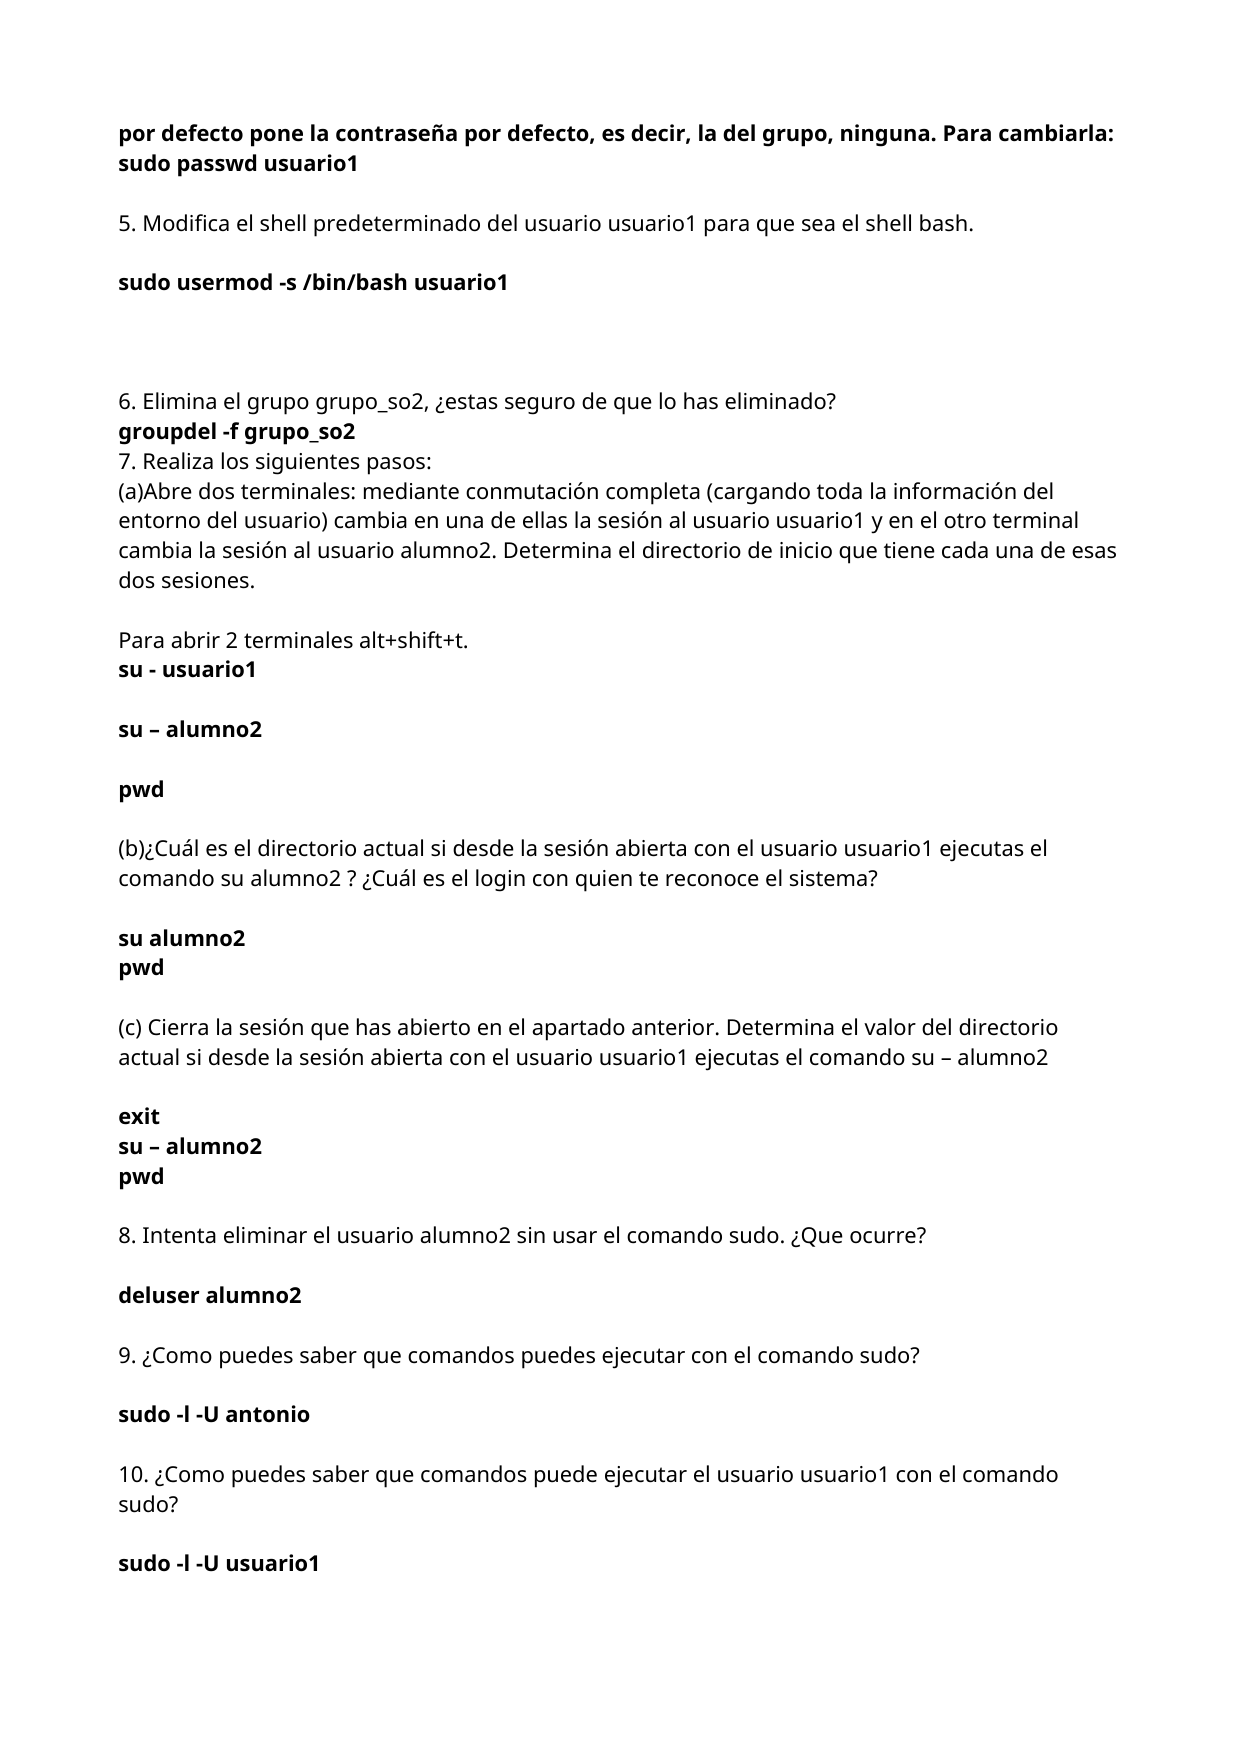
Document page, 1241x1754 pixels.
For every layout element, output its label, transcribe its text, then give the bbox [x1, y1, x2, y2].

text deluser alumno2 [118, 1280, 1122, 1310]
text sudo -l -U usuario1 [118, 1548, 1122, 1578]
text pwd [118, 773, 1122, 803]
text 10. ¿Como puedes saber que comandos puede ejecutar el usuario usuario1 con el comando sudo? [118, 1459, 1122, 1518]
text (c) Cierra la sesión que has abierto en el apartado anterior. Determina el valor del directorio actual si desde la sesión abierta con el usuario usuario1 ejecutas el comando su – alumno2 [118, 1012, 1122, 1071]
text 9. ¿Como puedes saber que comandos puedes ejecutar con el comando sudo? [118, 1339, 1122, 1369]
text pwd [118, 952, 1122, 982]
text sudo -l -U antonio [118, 1399, 1122, 1429]
text 8. Intenta eliminar el usuario alumno2 sin usar el comando sudo. ¿Que ocurre? [118, 1220, 1122, 1250]
text 6. Elimina el grupo grupo_so2, ¿estas seguro de que lo has eliminado? [118, 386, 1122, 416]
text Para abrir 2 terminales alt+shift+t. su - usuario1 su – alumno2 [118, 624, 1122, 744]
text pwd [118, 1161, 1122, 1191]
text 5. Modifica el shell predeterminado del usuario usuario1 para que sea el shell bash. [118, 207, 1122, 237]
text su alumno2 [118, 922, 1122, 952]
text (b)¿Cuál es el directorio actual si desde la sesión abierta con el usuario usuario1 ejecutas el comando su alumno2 ? ¿Cuál es el login con quien te reconoce el sistema? [118, 803, 1122, 893]
text 7. Realiza los siguientes pasos: (a)Abre dos terminales: mediante conmutación completa (cargando toda la información del entorno del usuario) cambia en una de ellas la sesión al usuario usuario1 y en el otro terminal cambia la sesión al usuario alumno2. Determina el directorio de inicio que tiene cada una de esas dos sesiones. [118, 446, 1122, 595]
text sudo usermod -s /bin/bash usuario1 [118, 267, 1122, 297]
text groupdel -f grupo_so2 [118, 416, 1122, 446]
text exit [118, 1101, 1122, 1131]
text su – alumno2 [118, 1131, 1122, 1161]
text por defecto pone la contraseña por defecto, es decir, la del grupo, ninguna. Para cambiarla: sudo passwd usuario1 [118, 118, 1122, 178]
